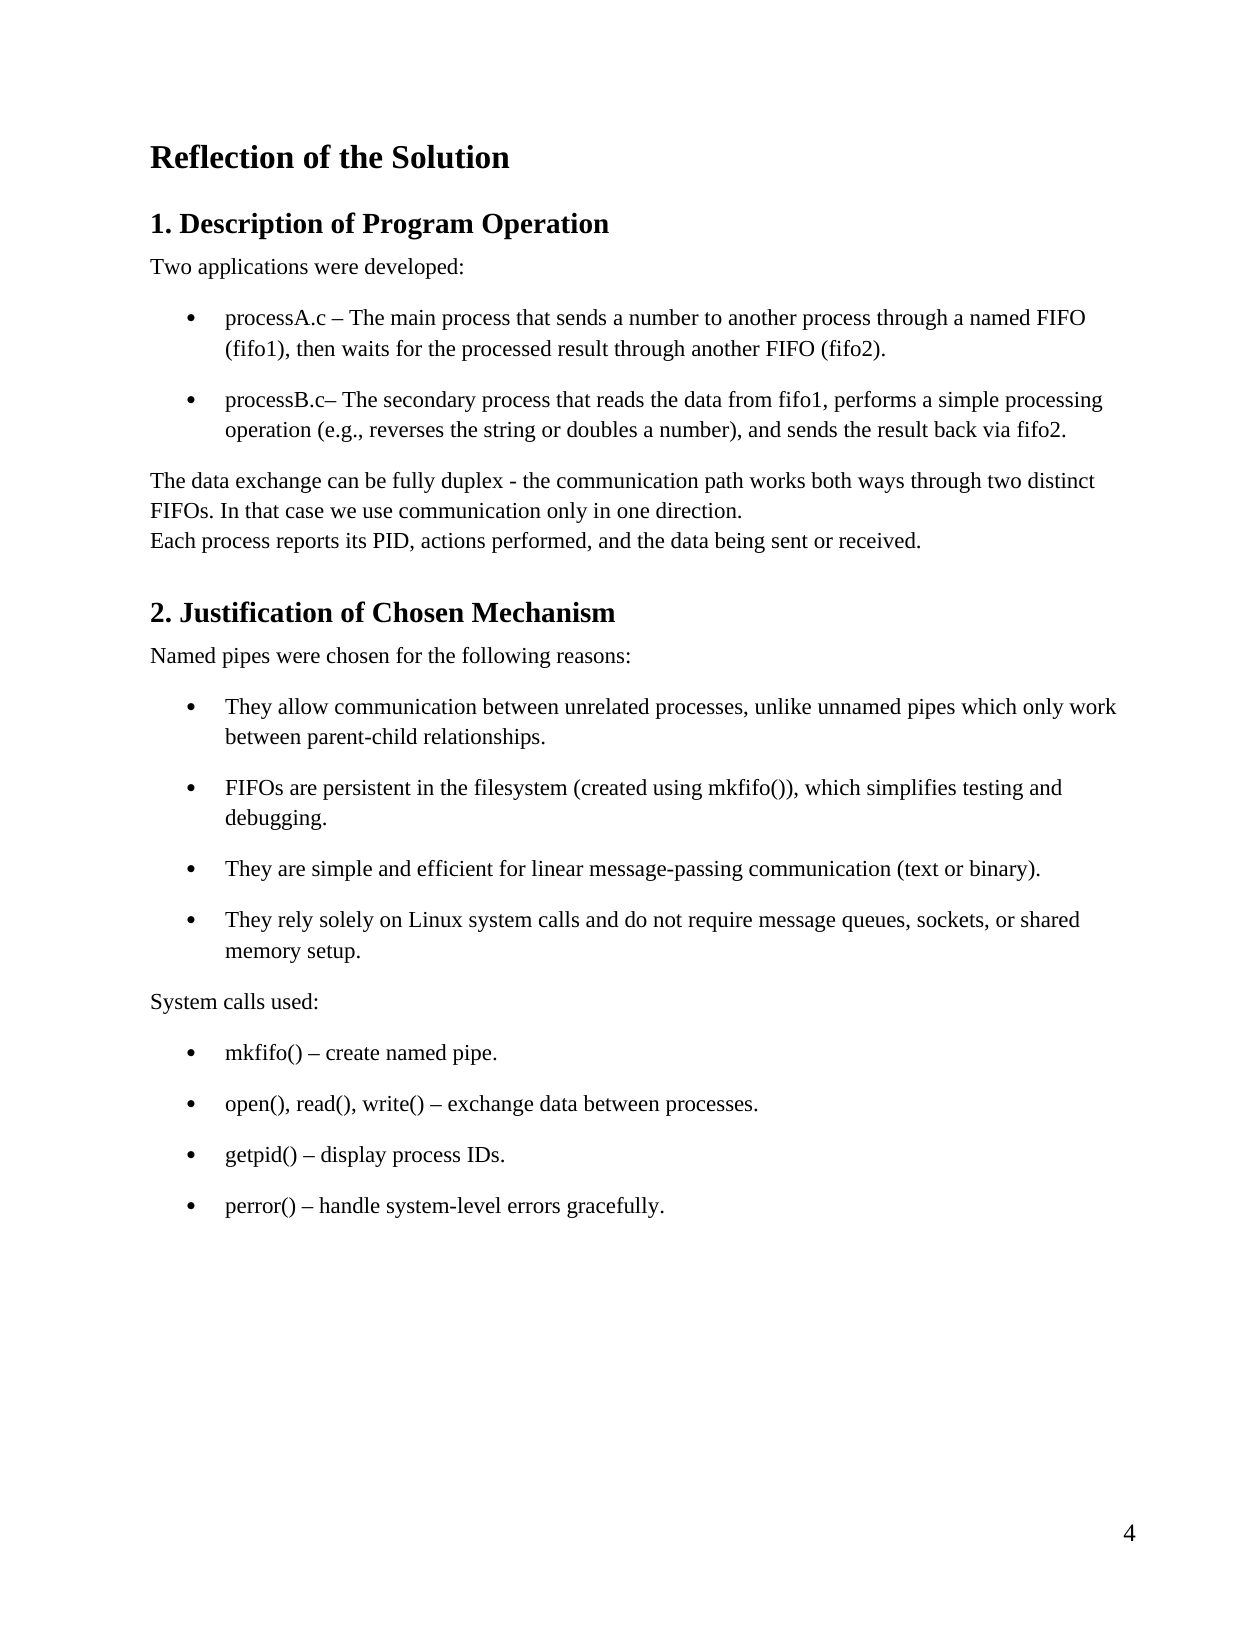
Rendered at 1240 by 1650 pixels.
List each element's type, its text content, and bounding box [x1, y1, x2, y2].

list processB.c– The secondary process that reads the data from fifo1, performs a simple processing operation (e.g., reverses the string or doubles a number), and sends the result back via fifo2. [187, 386, 1135, 442]
list perror() – handle system-level errors gracefully. [187, 1192, 1135, 1218]
subtitle 2. Justification of Chosen Mechanism [150, 595, 1135, 628]
list FIFOs are persistent in the filesystem (created using mkfifo()), which simplifies testing and debugging. [187, 774, 1135, 831]
list They are simple and efficient for linear message-passing communication (text or binary). [187, 855, 1135, 882]
list They allow communication between unrelated processes, unlike unnamed pipes which only work between parent-child relationships. [187, 693, 1135, 749]
list getpid() – display process IDs. [187, 1141, 1135, 1167]
list mkfifo() – create named pipe. [187, 1039, 1135, 1065]
text System calls used: [150, 988, 1135, 1014]
text Two applications were developed: [150, 253, 1135, 280]
list They rely solely on Linux system calls and do not require message queues, sockets, or shared memory setup. [187, 906, 1135, 963]
subtitle 1. Description of Program Operation [150, 206, 1135, 240]
text Named pipes were chosen for the following reasons: [150, 642, 1135, 668]
subtitle Reflection of the Solution [150, 137, 1135, 176]
text The data exchange can be fully duplex - the communication path works both ways through two distinct FIFOs. In that case we use communication only in one direction. Each process reports its PID, actions performed, and the data being sent or received. [150, 467, 1135, 554]
list processA.c – The main process that sends a number to another process through a named FIFO (fifo1), then waits for the processed result through another FIFO (fifo2). [187, 304, 1135, 361]
list open(), read(), write() – exchange data between processes. [187, 1090, 1135, 1116]
